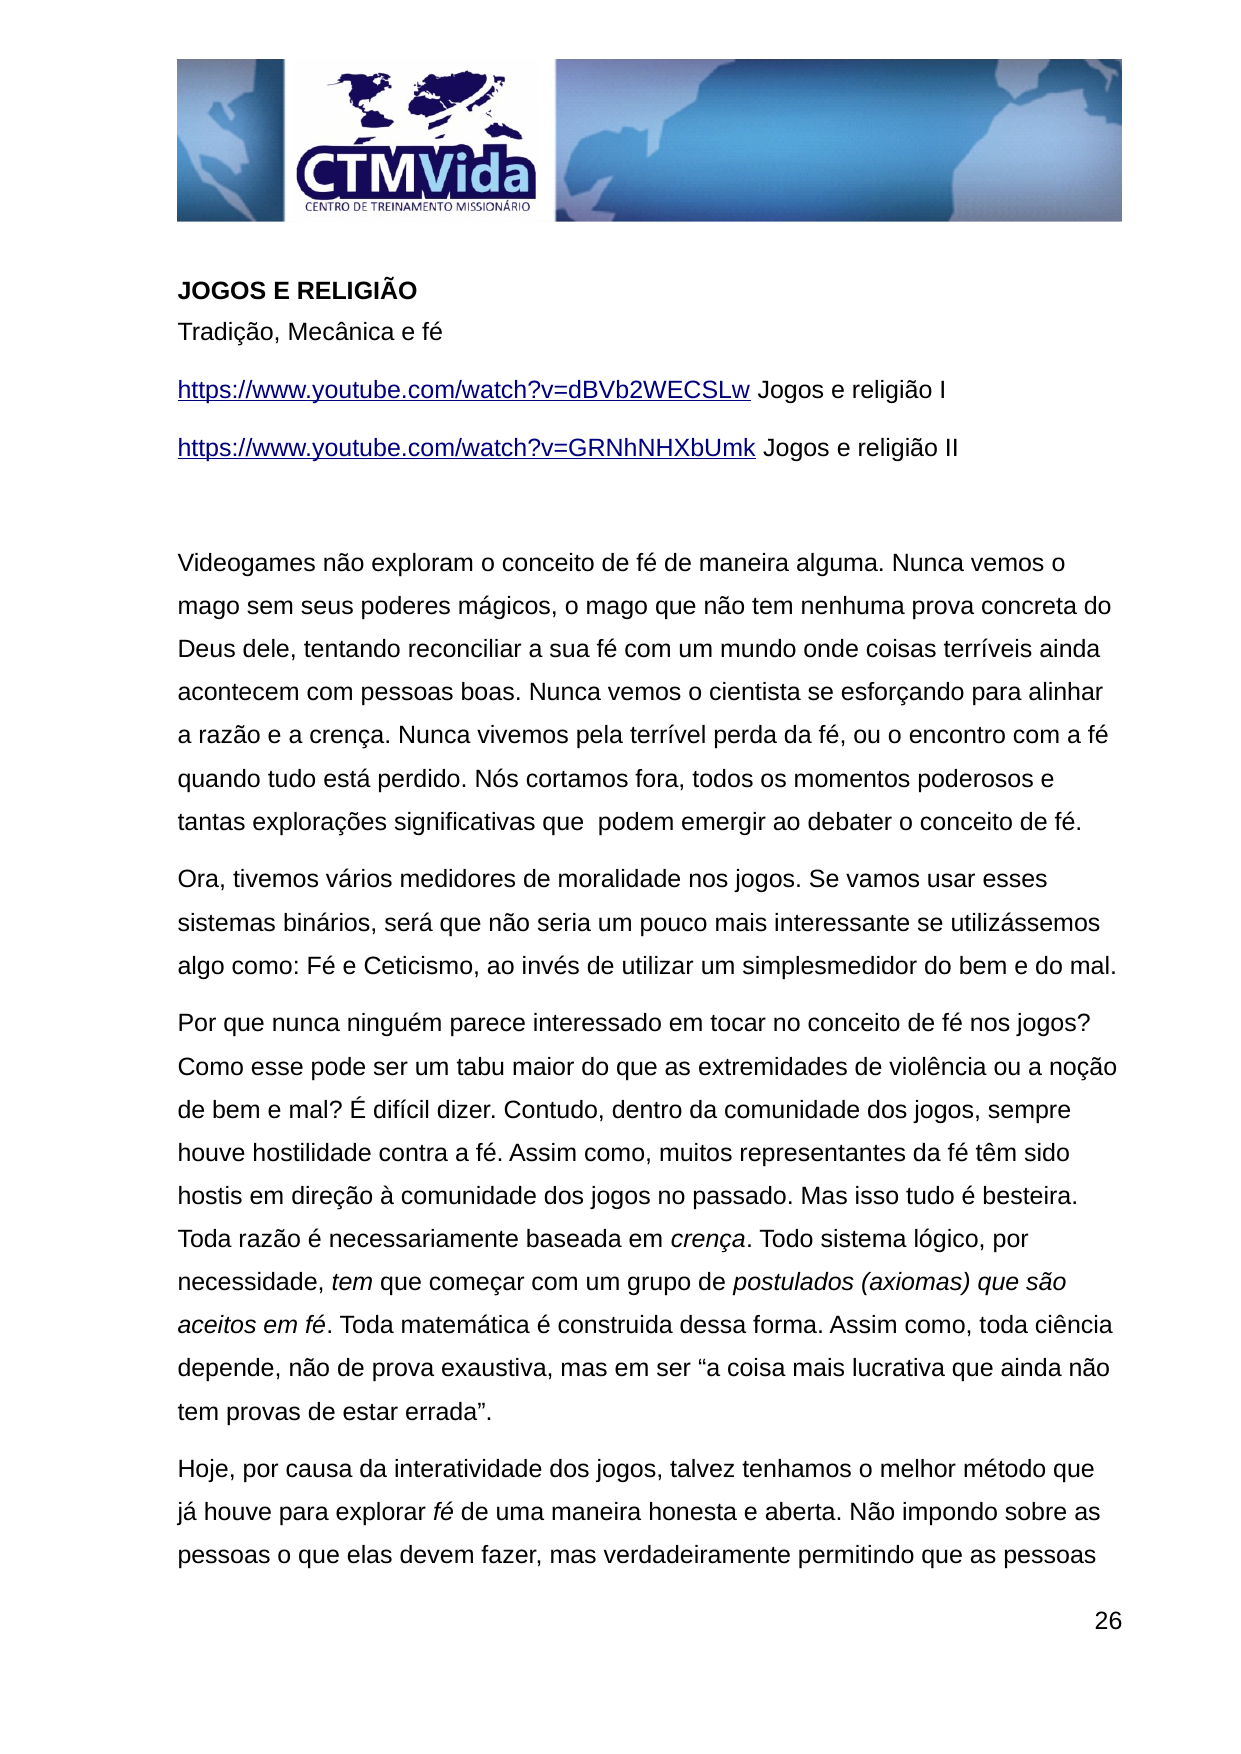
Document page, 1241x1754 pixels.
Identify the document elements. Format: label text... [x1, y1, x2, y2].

text Por que nunca ninguém parece interessado em tocar no conceito de fé nos jogos? Como esse pode ser um tabu maior do que as extremidades de violência ou a noção de bem e mal? É difícil dizer. Contudo, dentro da comunidade dos jogos, sempre houve hostilidade contra a fé. Assim como, muitos representantes da fé têm sido hostis em direção à comunidade dos jogos no passado. Mas isso tudo é besteira. Toda razão é necessariamente baseada em crença. Todo sistema lógico, por necessidade, tem que começar com um grupo de postulados (axiomas) que são aceitos em fé. Toda matemática é construida dessa forma. Assim como, toda ciência depende, não de prova exaustiva, mas em ser “a coisa mais lucrativa que ainda não tem provas de estar errada”. [177, 1008, 1122, 1425]
text Tradição, Mecânica e fé [177, 317, 1122, 346]
text Videogames não exploram o conceito de fé de maneira alguma. Nunca vemos o mago sem seus poderes mágicos, o mago que não tem nenhuma prova concreta do Deus dele, tentando reconciliar a sua fé com um mundo onde coisas terríveis ainda acontecem com pessoas boas. Nunca vemos o cientista se esforçando para alinhar a razão e a crença. Nunca vivemos pela terrível perda da fé, ou o encontro com a fé quando tudo está perdido. Nós cortamos fora, todos os momentos poderosos e tantas explorações significativas que podem emergir ao debater o conceito de fé. [177, 548, 1122, 836]
picture [177, 59, 1122, 222]
text Hoje, por causa da interatividade dos jogos, talvez tenhamos o melhor método que já houve para explorar fé de uma maneira honesta e aberta. Não impondo sobre as pessoas o que elas devem fazer, mas verdadeiramente permitindo que as pessoas [177, 1454, 1122, 1569]
subtitle Jogos e religião [177, 276, 1122, 305]
text Ora, tivemos vários medidores de moralidade nos jogos. Se vamos usar esses sistemas binários, será que não seria um pouco mais interessante se utilizássemos algo como: Fé e Ceticismo, ao invés de utilizar um simplesmedidor do bem e do mal. [177, 864, 1122, 979]
text https://www.youtube.com/watch?v=GRNhNHXbUmk Jogos e religião II [177, 433, 1122, 461]
text https://www.youtube.com/watch?v=dBVb2WECSLw Jogos e religião I [177, 375, 1122, 404]
